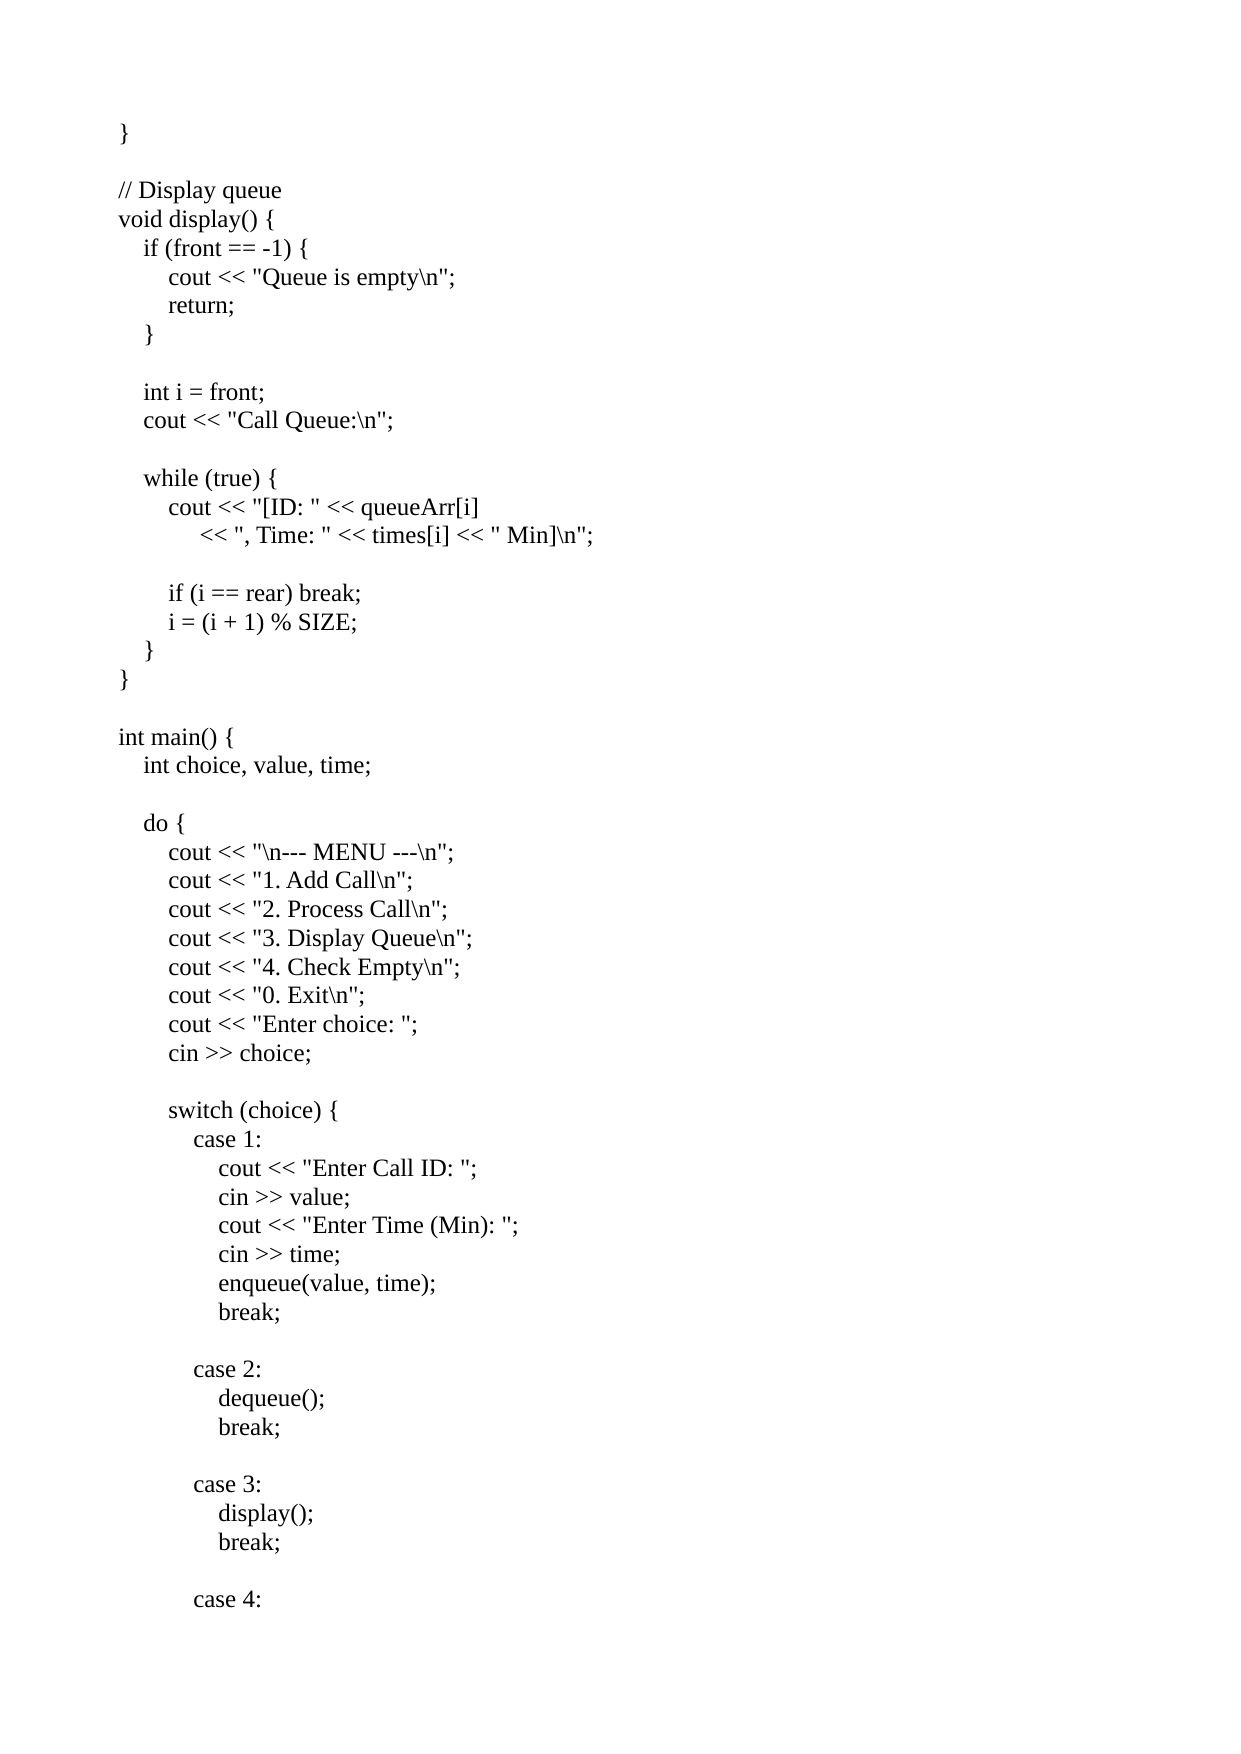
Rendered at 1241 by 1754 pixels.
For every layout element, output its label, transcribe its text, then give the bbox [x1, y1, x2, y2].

text cout << "Call Queue:\n"; [118, 406, 1122, 434]
text } [118, 118, 1122, 147]
text } [118, 664, 1122, 693]
text cout << "Enter Call ID: "; [118, 1153, 1122, 1182]
text cout << "Queue is empty\n"; [118, 262, 1122, 291]
text case 3: [118, 1469, 1122, 1498]
text int i = front; [118, 377, 1122, 406]
text case 2: [118, 1354, 1122, 1383]
text void display() { [118, 204, 1122, 233]
text cout << "[ID: " << queueArr[i] [118, 492, 1122, 521]
text cout << "4. Check Empty\n"; [118, 952, 1122, 981]
text case 4: [118, 1584, 1122, 1613]
text cin >> choice; [118, 1038, 1122, 1067]
text cout << "2. Process Call\n"; [118, 894, 1122, 923]
text } [118, 636, 1122, 664]
text dequeue(); [118, 1383, 1122, 1412]
text cout << "3. Display Queue\n"; [118, 923, 1122, 952]
text break; [118, 1297, 1122, 1326]
text if (i == rear) break; [118, 578, 1122, 607]
text switch (choice) { [118, 1096, 1122, 1124]
text break; [118, 1527, 1122, 1556]
text cin >> time; [118, 1239, 1122, 1268]
text while (true) { [118, 463, 1122, 492]
text int main() { [118, 722, 1122, 751]
text cout << "Enter Time (Min): "; [118, 1211, 1122, 1239]
text cin >> value; [118, 1182, 1122, 1211]
text cout << "0. Exit\n"; [118, 981, 1122, 1009]
text cout << "Enter choice: "; [118, 1009, 1122, 1038]
text } [118, 319, 1122, 348]
text do { [118, 808, 1122, 837]
text << ", Time: " << times[i] << " Min]\n"; [118, 521, 1122, 549]
text if (front == -1) { [118, 233, 1122, 262]
text display(); [118, 1498, 1122, 1527]
text cout << "1. Add Call\n"; [118, 866, 1122, 894]
text i = (i + 1) % SIZE; [118, 607, 1122, 636]
text break; [118, 1412, 1122, 1441]
text case 1: [118, 1124, 1122, 1153]
text int choice, value, time; [118, 751, 1122, 779]
text enqueue(value, time); [118, 1268, 1122, 1297]
text cout << "\n--- MENU ---\n"; [118, 837, 1122, 866]
text return; [118, 291, 1122, 319]
text // Display queue [118, 176, 1122, 204]
